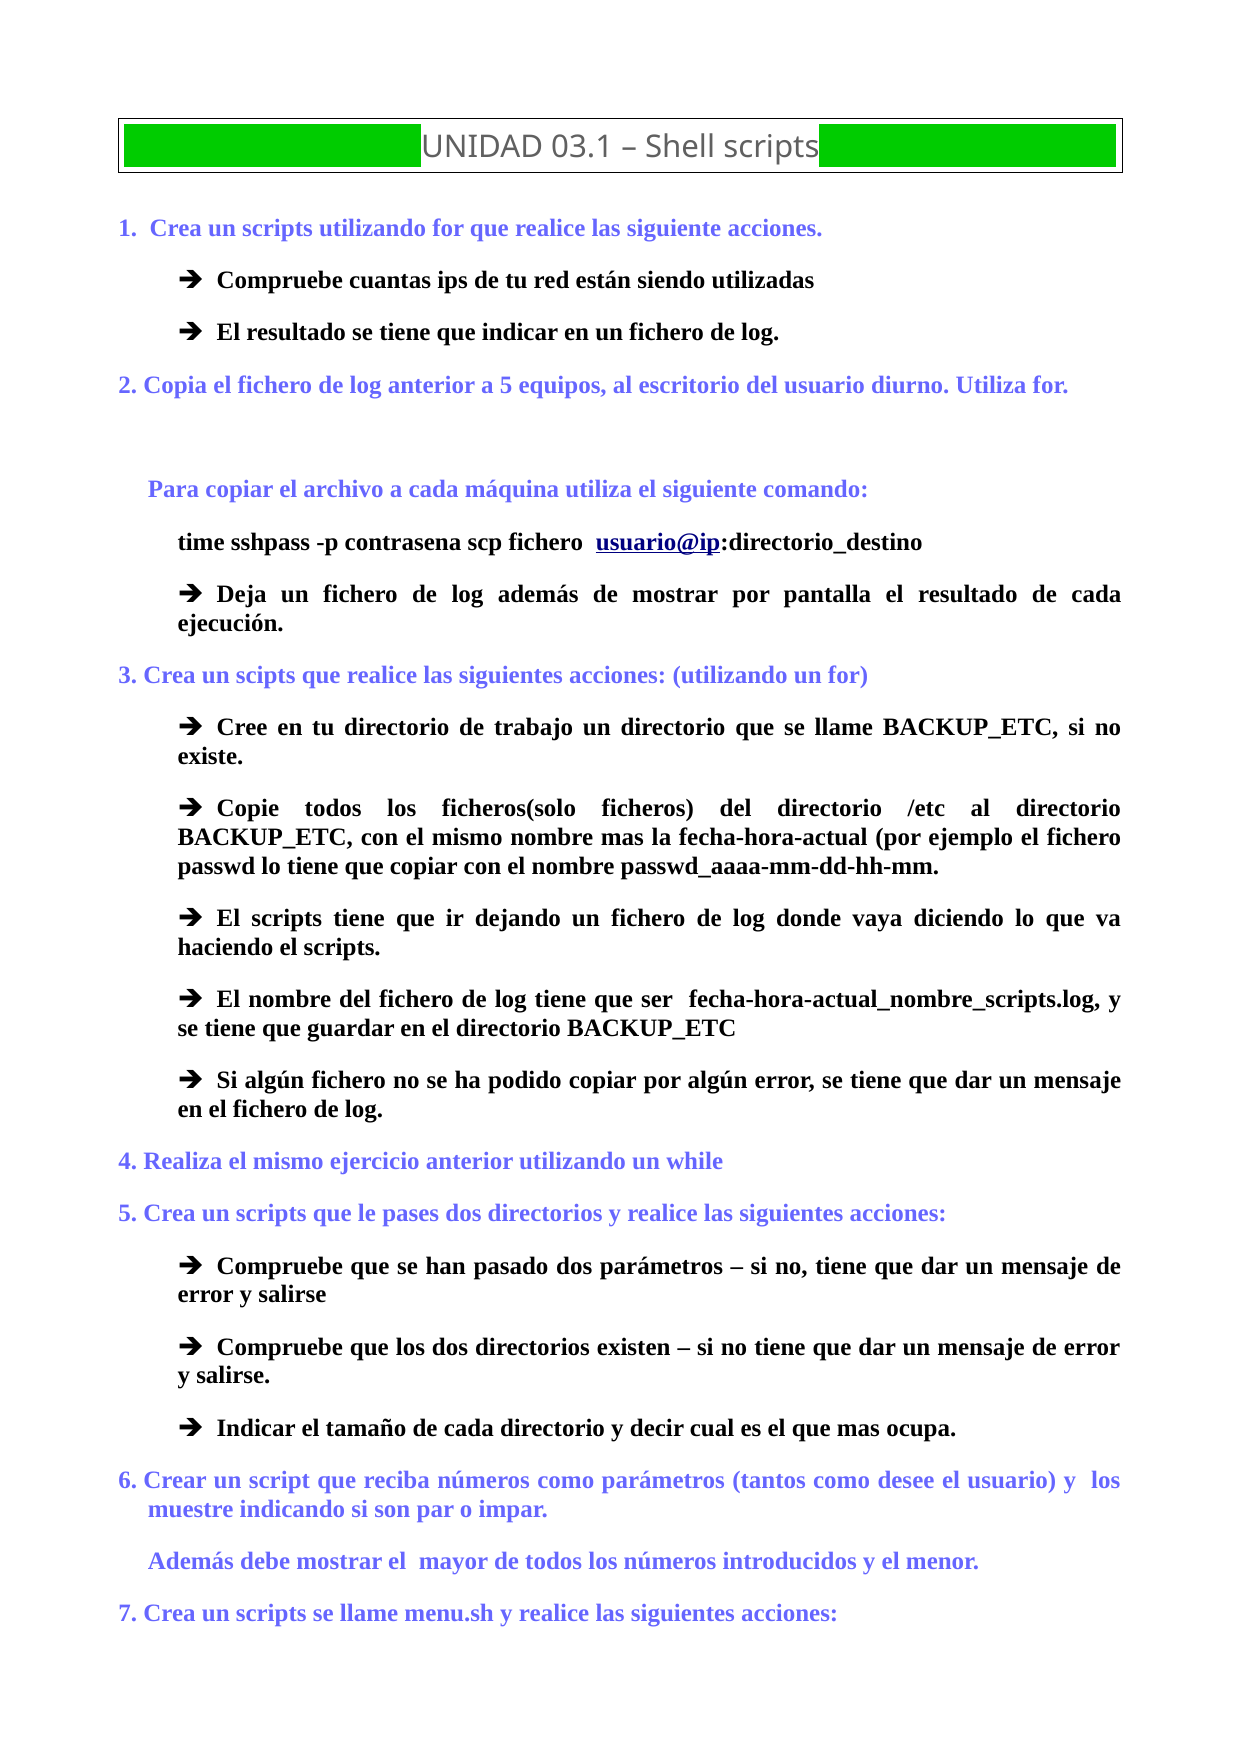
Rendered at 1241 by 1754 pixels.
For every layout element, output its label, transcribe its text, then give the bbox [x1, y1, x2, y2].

subtitle Para copiar el archivo a cada máquina utiliza el siguiente comando: [118, 474, 1122, 503]
subtitle Además debe mostrar el mayor de todos los números introducidos y el menor. [118, 1546, 1122, 1575]
subtitle El nombre del fichero de log tiene que ser fecha-hora-actual_nombre_scripts.log, y se tiene que guardar en el directorio BACKUP_ETC [177, 984, 1122, 1042]
subtitle Copia el fichero de log anterior a 5 equipos, al escritorio del usuario diurno. Utiliza for. [118, 370, 1122, 398]
subtitle Crea un scripts se llame menu.sh y realice las siguientes acciones: [118, 1598, 1122, 1627]
subtitle Indicar el tamaño de cada directorio y decir cual es el que mas ocupa. [177, 1413, 1122, 1442]
subtitle Cree en tu directorio de trabajo un directorio que se llame BACKUP_ETC, si no existe. [177, 712, 1122, 770]
subtitle Crea un scripts que le pases dos directorios y realice las siguientes acciones: [118, 1198, 1122, 1227]
subtitle El resultado se tiene que indicar en un fichero de log. [177, 317, 1122, 346]
table_header UNIDAD 03.1 – Shell scripts [119, 119, 1122, 172]
subtitle El scripts tiene que ir dejando un fichero de log donde vaya diciendo lo que va haciendo el scripts. [177, 903, 1122, 961]
subtitle Deja un fichero de log además de mostrar por pantalla el resultado de cada ejecución. [177, 579, 1122, 636]
subtitle Realiza el mismo ejercicio anterior utilizando un while [118, 1146, 1122, 1175]
subtitle Compruebe que se han pasado dos parámetros – si no, tiene que dar un mensaje de error y salirse [177, 1251, 1122, 1308]
subtitle Si algún fichero no se ha podido copiar por algún error, se tiene que dar un mensaje en el fichero de log. [177, 1065, 1122, 1123]
subtitle Compruebe cuantas ips de tu red están siendo utilizadas [177, 265, 1122, 294]
subtitle time sshpass -p contrasena scp fichero usuario@ip:directorio_destino [177, 527, 1122, 555]
subtitle Crea un scripts utilizando for que realice las siguiente acciones. [118, 213, 1122, 242]
subtitle Crea un scipts que realice las siguientes acciones: (utilizando un for) [118, 660, 1122, 689]
subtitle Compruebe que los dos directorios existen – si no tiene que dar un mensaje de error y salirse. [177, 1332, 1122, 1389]
subtitle Copie todos los ficheros(solo ficheros) del directorio /etc al directorio BACKUP_ETC, con el mismo nombre mas la fecha-hora-actual (por ejemplo el fichero passwd lo tiene que copiar con el nombre passwd_aaaa-mm-dd-hh-mm. [177, 793, 1122, 879]
subtitle Crear un script que reciba números como parámetros (tantos como desee el usuario) y los muestre indicando si son par o impar. [118, 1465, 1122, 1523]
